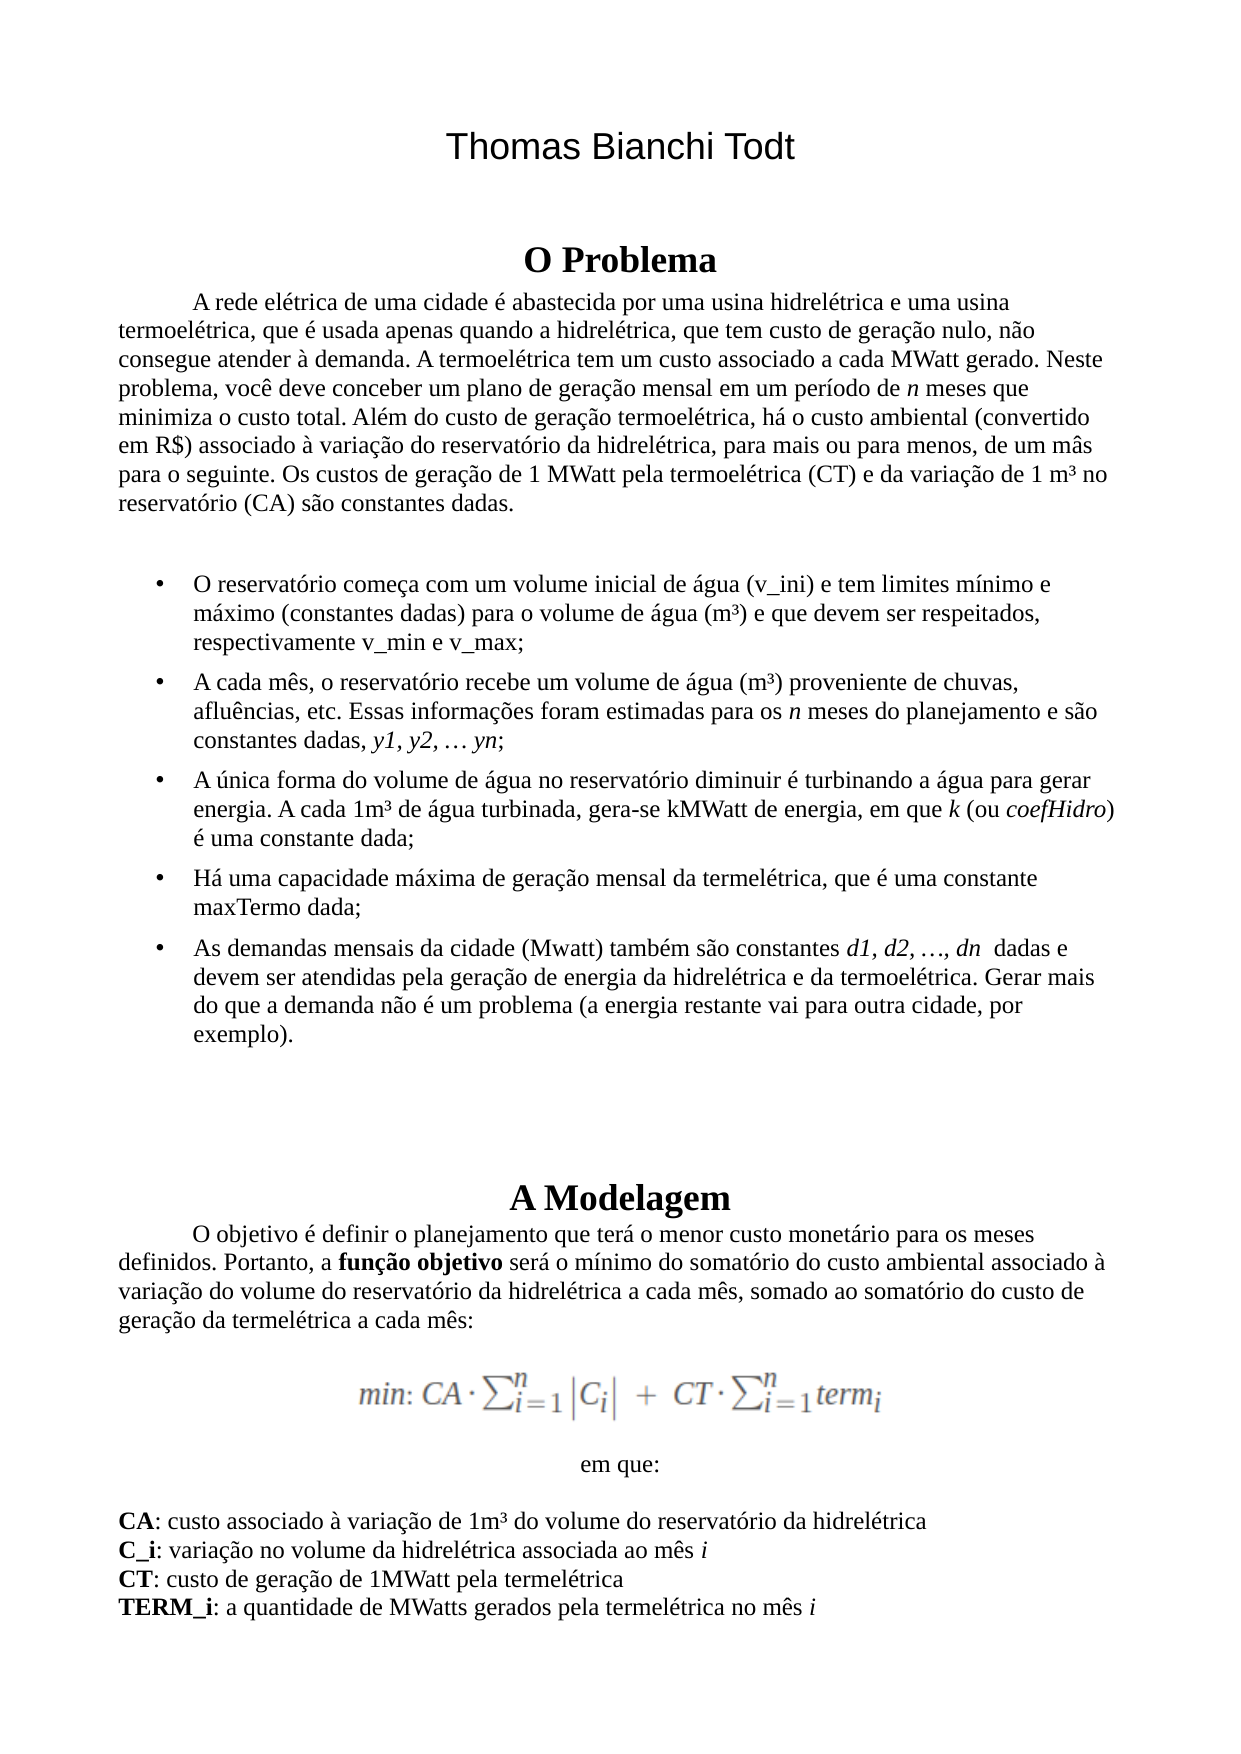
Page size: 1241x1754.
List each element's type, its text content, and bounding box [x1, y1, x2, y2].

subtitle Thomas Bianchi Todt [118, 124, 1122, 167]
list A única forma do volume de água no reservatório diminuir é turbinando a água para gerar energia. A cada 1m³ de água turbinada, gera-se kMWatt de energia, em que k (ou coefHidro) é uma constante dada; [156, 765, 1122, 852]
list As demandas mensais da cidade (Mwatt) também são constantes d1, d2, …, dn dadas e devem ser atendidas pela geração de energia da hidrelétrica e da termoelétrica. Gerar mais do que a demanda não é um problema (a energia restante vai para outra cidade, por exemplo). [156, 933, 1122, 1048]
text A rede elétrica de uma cidade é abastecida por uma usina hidrelétrica e uma usina termoelétrica, que é usada apenas quando a hidrelétrica, que tem custo de geração nulo, não consegue atender à demanda. A termoelétrica tem um custo associado a cada MWatt gerado. Neste problema, você deve conceber um plano de geração mensal em um período de n meses que minimiza o custo total. Além do custo de geração termoelétrica, há o custo ambiental (convertido em R$) associado à variação do reservatório da hidrelétrica, para mais ou para menos, de um mâs para o seguinte. Os custos de geração de 1 MWatt pela termoelétrica (CT) e da variação de 1 m³ no reservatório (CA) são constantes dadas. [118, 287, 1122, 517]
text O Problema [118, 237, 1122, 281]
text TERM_i: a quantidade de MWatts gerados pela termelétrica no mês i [118, 1592, 1122, 1621]
text em que: [118, 1449, 1122, 1477]
text C_i: variação no volume da hidrelétrica associada ao mês i [118, 1535, 1122, 1564]
text A Modelagem [118, 1176, 1122, 1219]
list O reservatório começa com um volume inicial de água (v_ini) e tem limites mínimo e máximo (constantes dadas) para o volume de água (m³) e que devem ser respeitados, respectivamente v_min e v_max; [156, 569, 1122, 655]
picture [351, 1362, 889, 1430]
list Há uma capacidade máxima de geração mensal da termelétrica, que é uma constante maxTermo dada; [156, 863, 1122, 921]
text CT: custo de geração de 1MWatt pela termelétrica [118, 1564, 1122, 1592]
list A cada mês, o reservatório recebe um volume de água (m³) proveniente de chuvas, afluências, etc. Essas informações foram estimadas para os n meses do planejamento e são constantes dadas, y1, y2, … yn; [156, 667, 1122, 753]
text O objetivo é definir o planejamento que terá o menor custo monetário para os meses definidos. Portanto, a função objetivo será o mínimo do somatório do custo ambiental associado à variação do volume do reservatório da hidrelétrica a cada mês, somado ao somatório do custo de geração da termelétrica a cada mês: [118, 1219, 1122, 1334]
text CA: custo associado à variação de 1m³ do volume do reservatório da hidrelétrica [118, 1506, 1122, 1535]
